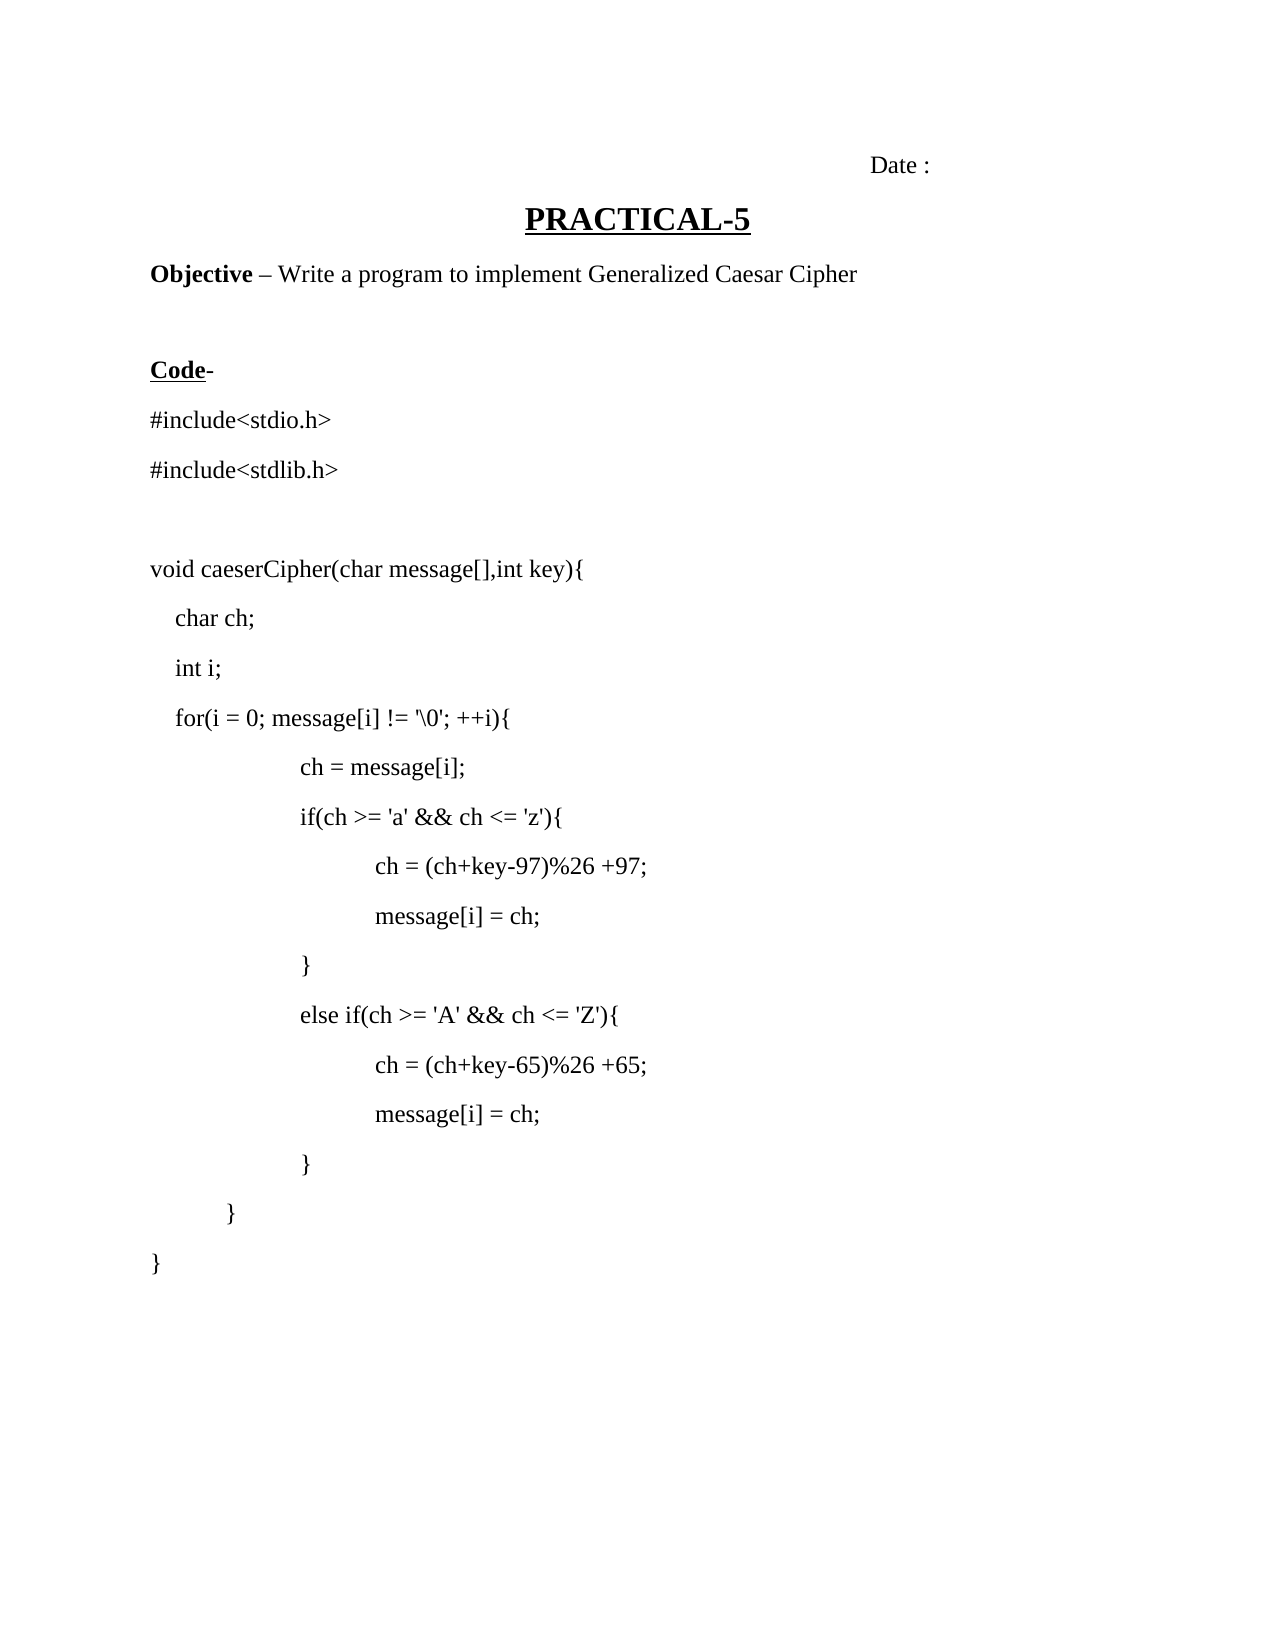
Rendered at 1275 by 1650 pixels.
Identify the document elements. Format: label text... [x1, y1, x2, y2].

text #include<stdlib.h> [150, 455, 1125, 483]
text } [150, 1248, 1125, 1277]
text message[i] = ch; [150, 901, 1125, 930]
text Code- [150, 356, 1125, 384]
text ch = message[i]; [150, 752, 1125, 781]
text #include<stdio.h> [150, 405, 1125, 434]
text } [150, 1149, 1125, 1178]
text ch = (ch+key-65)%26 +65; [150, 1050, 1125, 1078]
text ch = (ch+key-97)%26 +97; [150, 851, 1125, 880]
text int i; [150, 653, 1125, 682]
text } [150, 1198, 1125, 1227]
text } [150, 951, 1125, 979]
text Objective – Write a program to implement Generalized Caesar Cipher [150, 259, 1125, 287]
text Date : [150, 150, 1125, 179]
text char ch; [150, 603, 1125, 632]
text message[i] = ch; [150, 1099, 1125, 1128]
text PRACTICAL-5 [150, 199, 1125, 238]
text else if(ch >= 'A' && ch <= 'Z'){ [150, 1000, 1125, 1029]
text for(i = 0; message[i] != '\0'; ++i){ [150, 703, 1125, 731]
text if(ch >= 'a' && ch <= 'z'){ [150, 802, 1125, 831]
text void caeserCipher(char message[],int key){ [150, 554, 1125, 583]
